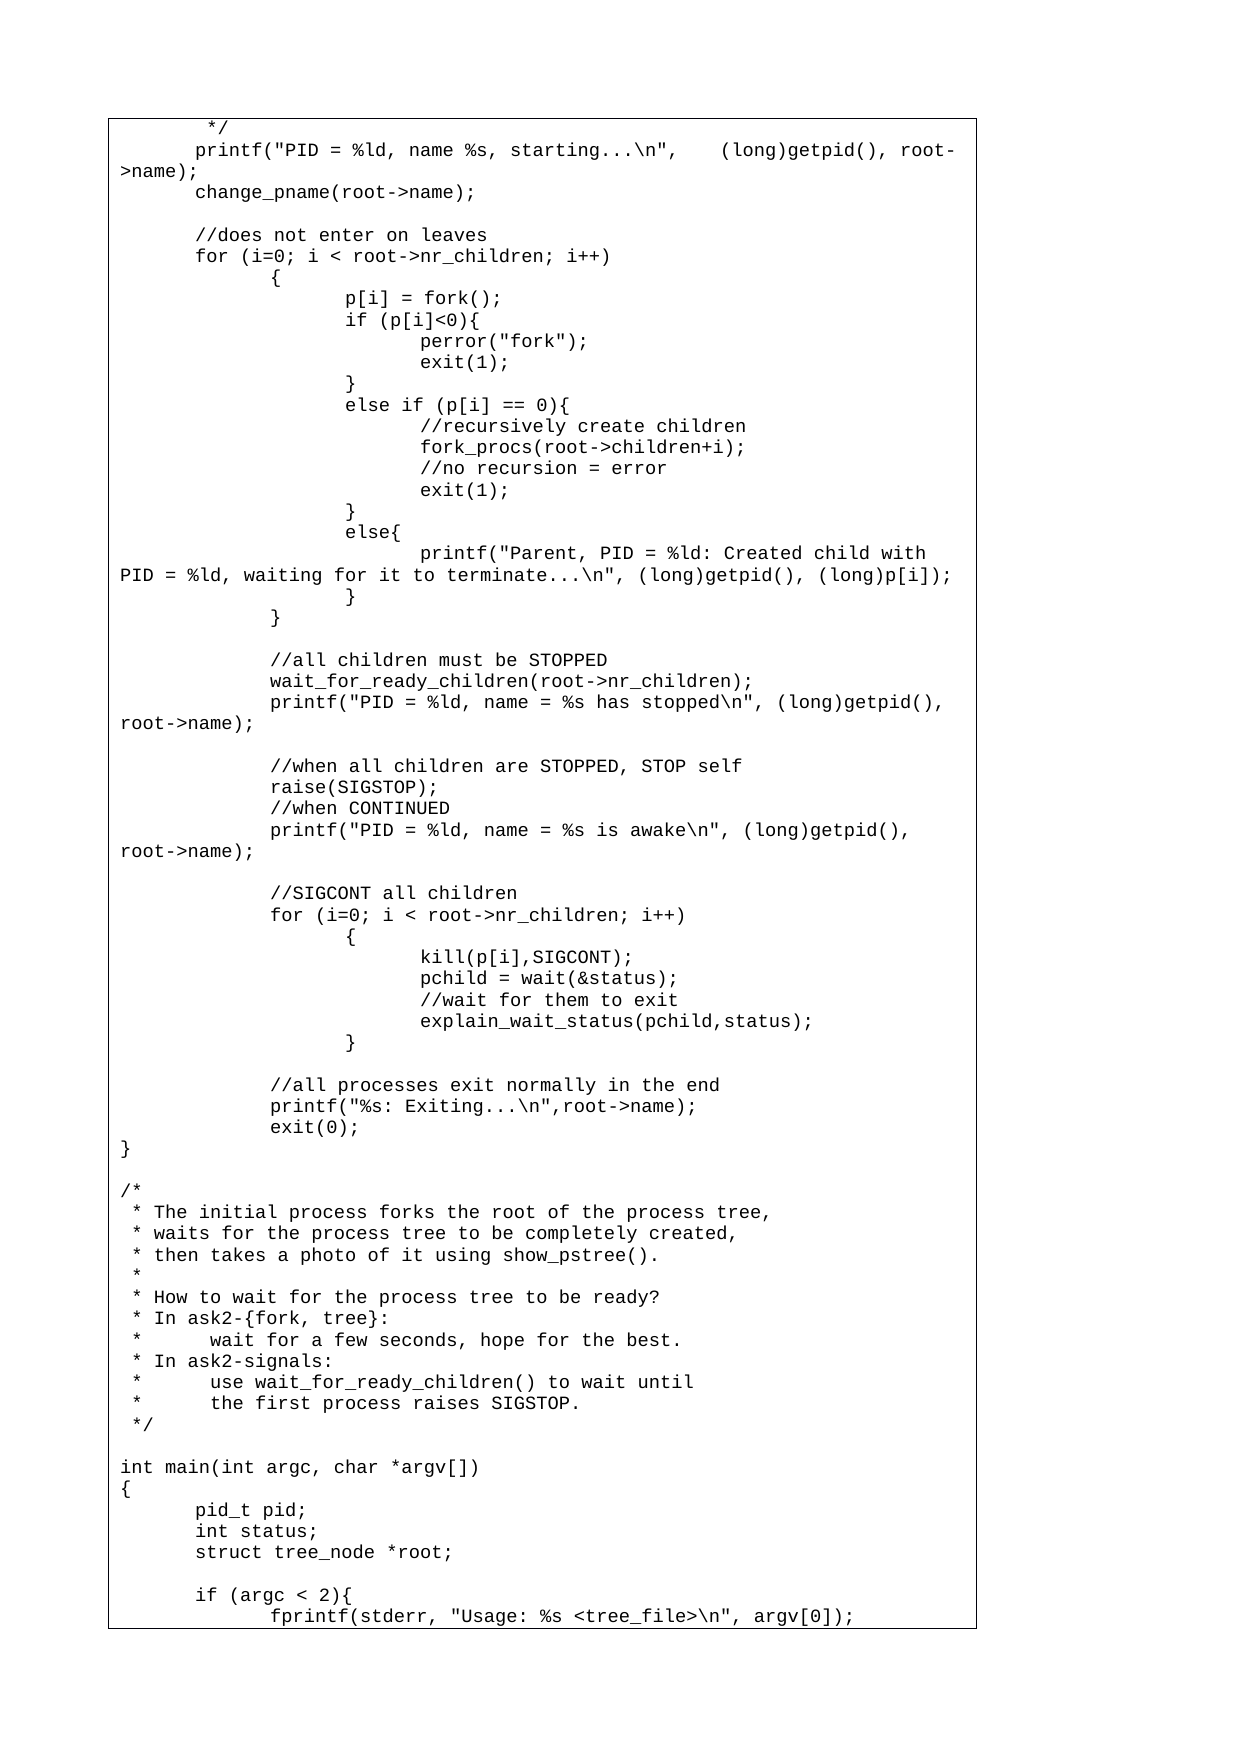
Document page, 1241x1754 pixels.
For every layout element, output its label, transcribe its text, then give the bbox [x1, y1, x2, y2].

table_header */ printf("PID = %ld, name %s, starting...\n", (long)getpid(), root->name); change_pname(root->name); //does not enter on leaves for (i=0; i < root->nr_children; i++) { p[i] = fork(); if (p[i]<0){ perror("fork"); exit(1); } else if (p[i] == 0){ //recursively create children fork_procs(root->children+i); //no recursion = error exit(1); } else{ printf("Parent, PID = %ld: Created child with PID = %ld, waiting for it to terminate...\n", (long)getpid(), (long)p[i]); } } //all children must be STOPPED wait_for_ready_children(root->nr_children); printf("PID = %ld, name = %s has stopped\n", (long)getpid(), root->name); //when all children are STOPPED, STOP self raise(SIGSTOP); //when CONTINUED printf("PID = %ld, name = %s is awake\n", (long)getpid(), root->name); //SIGCONT all children for (i=0; i < root->nr_children; i++) { kill(p[i],SIGCONT); pchild = wait(&status); //wait for them to exit explain_wait_status(pchild,status); } //all processes exit normally in the end printf("%s: Exiting...\n",root->name); exit(0); } /* * The initial process forks the root of the process tree, * waits for the process tree to be completely created, * then takes a photo of it using show_pstree(). * * How to wait for the process tree to be ready? * In ask2-{fork, tree}: * wait for a few seconds, hope for the best. * In ask2-signals: * use wait_for_ready_children() to wait until * the first process raises SIGSTOP. */ int main(int argc, char *argv[]) { pid_t pid; int status; struct tree_node *root; if (argc < 2){ fprintf(stderr, "Usage: %s <tree_file>\n", argv[0]); [109, 119, 976, 1628]
